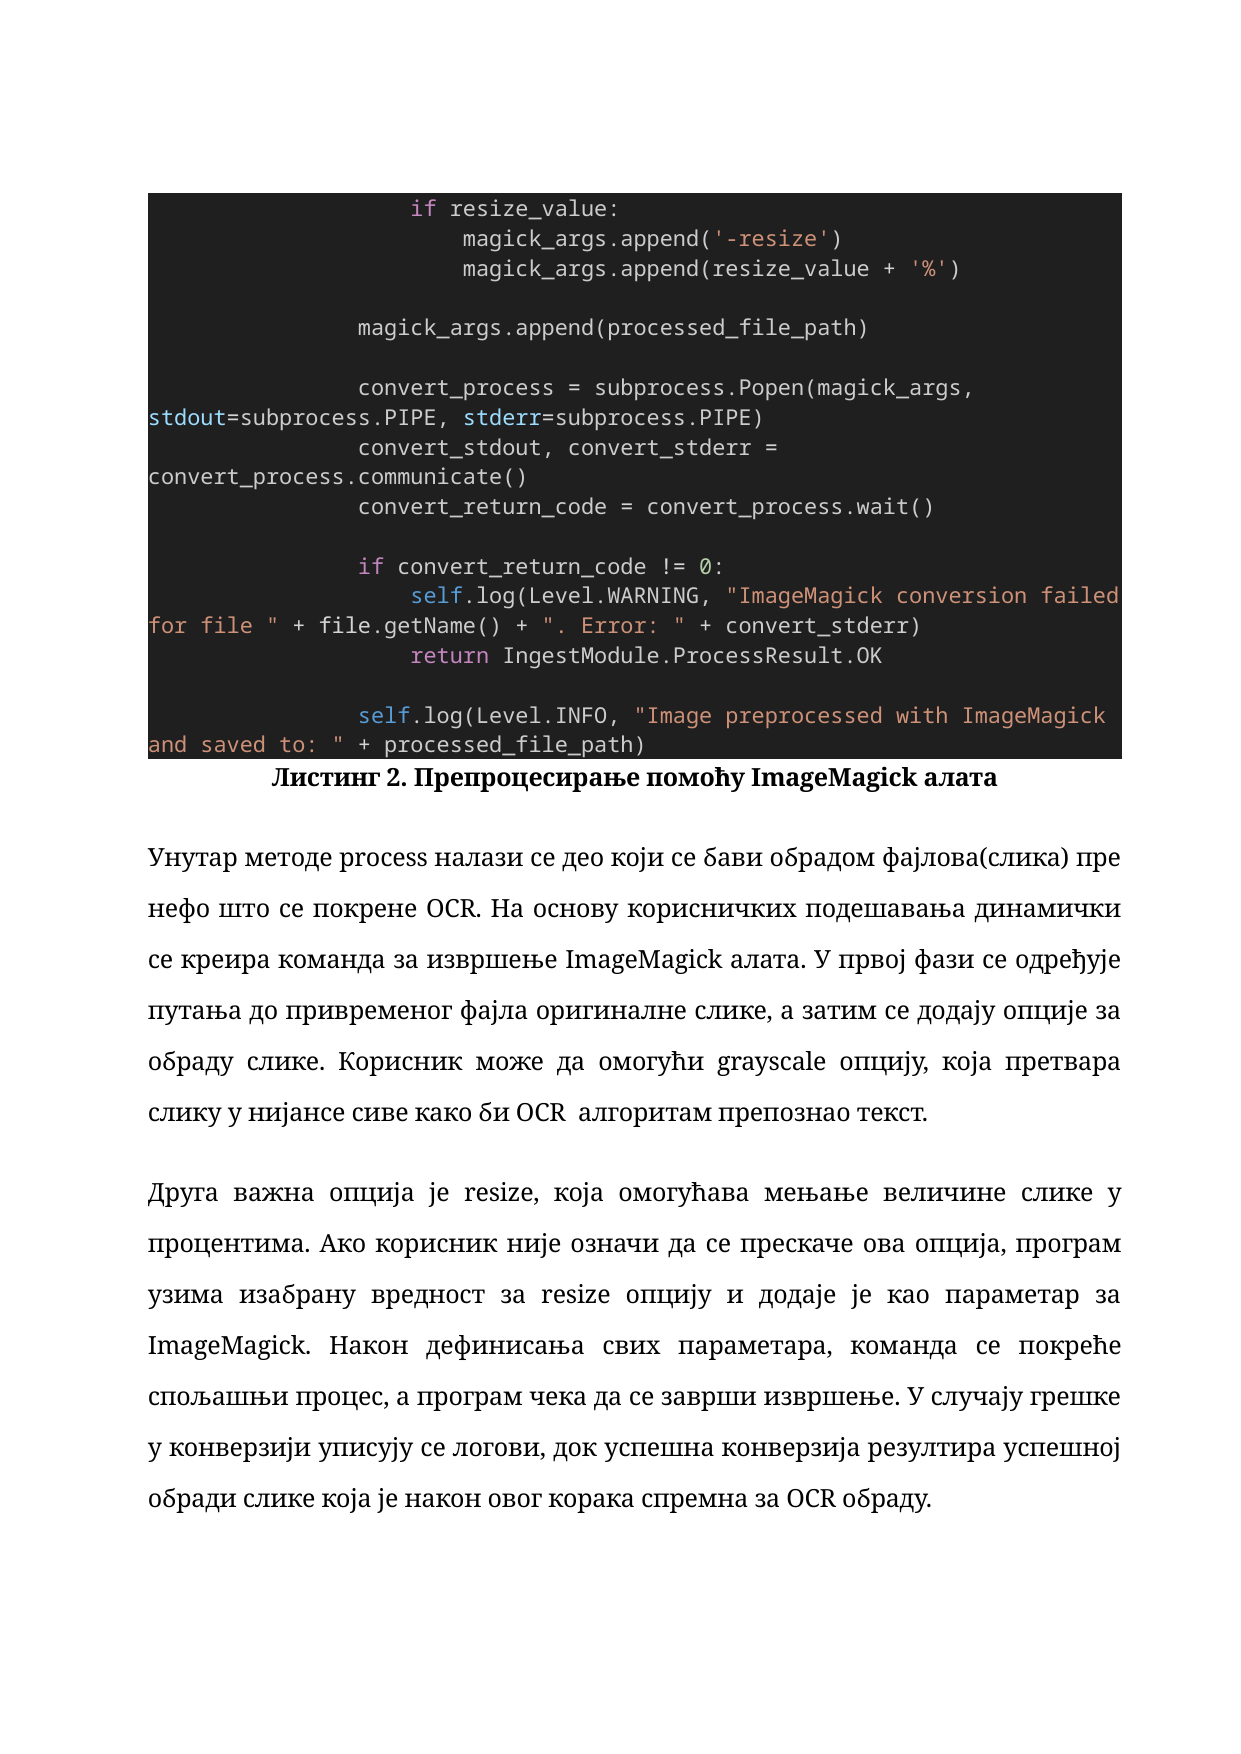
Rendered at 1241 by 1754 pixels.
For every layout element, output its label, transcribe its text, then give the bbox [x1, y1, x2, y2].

text magick_args.append(processed_file_path) [148, 312, 1122, 342]
text if convert_return_code != 0: [148, 551, 1122, 580]
text self.log(Level.WARNING, "ImageMagick conversion failed for file " + file.getName() + ". Error: " + convert_stderr) [148, 580, 1122, 640]
text Унутар методе process налази се део који се бави обрадом фајлова(слика) пре нефо што се покрене OCR. На основу корисничких подешавања динамички се креира команда за извршење ImageMagick алата. У првој фази се одређује путања до привременог фајла оригиналне слике, а затим се додају опције за обраду слике. Корисник може да омогући grayscale опцију, која претвара слику у нијансе сиве како би OCR алгоритам препознао текст. [148, 839, 1122, 1129]
text return IngestModule.ProcessResult.OK [148, 640, 1122, 670]
text self.log(Level.INFO, "Image preprocessed with ImageMagick and saved to: " + processed_file_path) [148, 699, 1122, 759]
text magick_args.append(resize_value + '%') [148, 253, 1122, 282]
text convert_stdout, convert_stderr = convert_process.communicate() [148, 431, 1122, 491]
text convert_process = subprocess.Popen(magick_args, stdout=subprocess.PIPE, stderr=subprocess.PIPE) [148, 372, 1122, 431]
text magick_args.append('-resize') [148, 223, 1122, 253]
text convert_return_code = convert_process.wait() [148, 491, 1122, 521]
text Друга важна опција је resize, која омогућава мењање величине слике у процентима. Ако корисник није означи да се прескаче ова опција, програм узима изабрану вредност за resize опцију и додаје је као параметар за ImageMagick. Након дефинисања свих параметара, команда се покреће спољашњи процес, а програм чека да се заврши извршење. У случају грешке у конверзији уписују се логови, док успешна конверзија резултира успешној обради слике која је након овог корака спремна за OCR обраду. [148, 1175, 1122, 1515]
text Листинг 2. Препроцесирање помоћу ImageMagick алата [148, 759, 1122, 793]
text if resize_value: [148, 193, 1122, 223]
